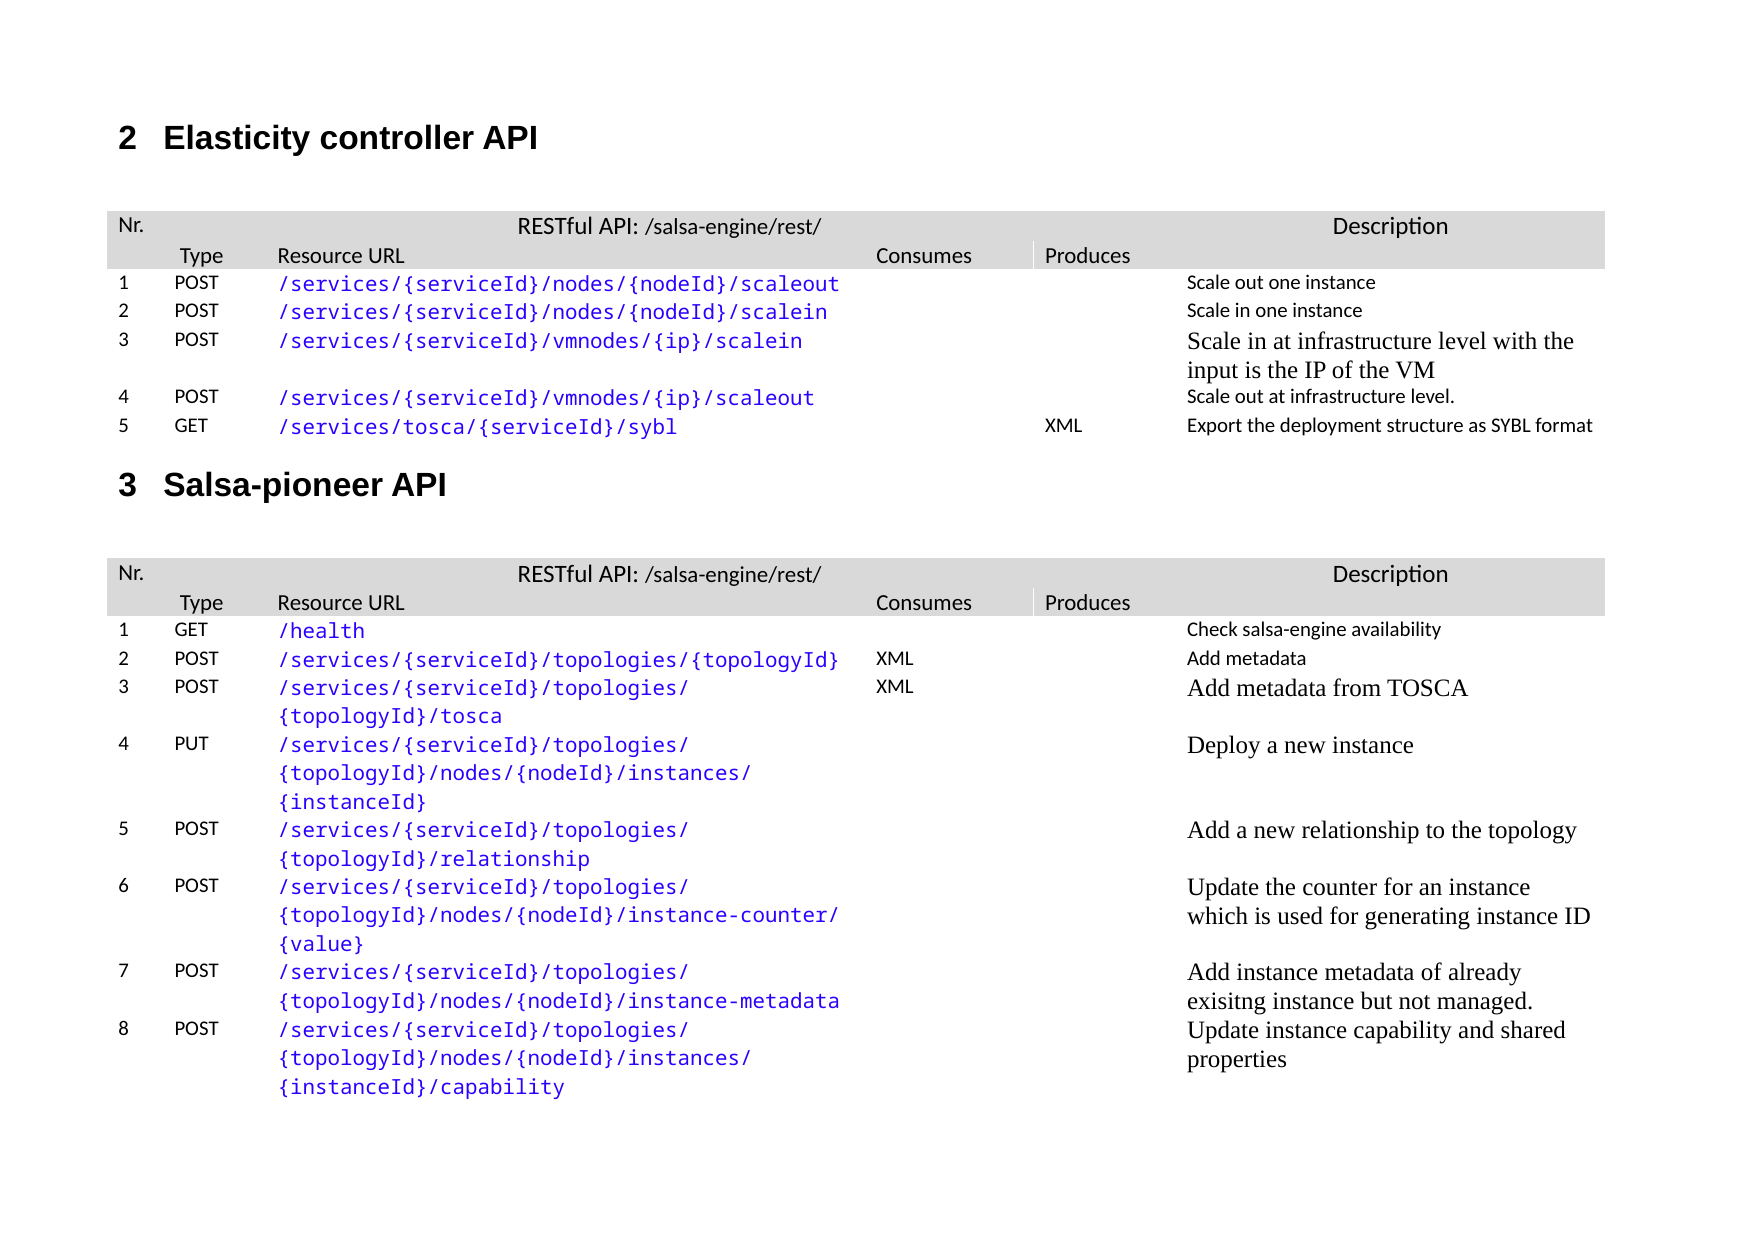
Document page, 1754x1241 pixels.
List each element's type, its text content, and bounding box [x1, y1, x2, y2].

table_cell /services/{serviceId}/topologies/{topologyId} [266, 645, 865, 673]
table_cell [1034, 815, 1176, 872]
table_cell 8 [107, 1015, 163, 1100]
table_cell PUT [163, 730, 266, 815]
table_cell [1034, 298, 1176, 326]
table_cell Update instance capability and shared properties [1176, 1015, 1605, 1100]
table_cell POST [163, 673, 266, 730]
table_cell [865, 326, 1033, 383]
table_cell 4 [107, 384, 163, 412]
table_cell /health [266, 616, 865, 645]
table_cell Add metadata from TOSCA [1176, 673, 1605, 730]
table_cell [1034, 872, 1176, 957]
table_cell /services/{serviceId}/nodes/{nodeId}/scalein [266, 298, 865, 326]
table_cell [865, 298, 1033, 326]
table_cell [1034, 326, 1176, 383]
table_cell [1034, 673, 1176, 730]
table_cell POST [163, 815, 266, 872]
table_cell 5 [107, 815, 163, 872]
table_header RESTful API: /salsa-engine/rest/ [163, 211, 1176, 241]
table_cell /services/{serviceId}/vmnodes/{ip}/scalein [266, 326, 865, 383]
table_cell POST [163, 872, 266, 957]
table_cell GET [163, 616, 266, 645]
table_cell /services/{serviceId}/nodes/{nodeId}/scaleout [266, 269, 865, 297]
table_cell 5 [107, 412, 163, 440]
table_cell [865, 412, 1033, 440]
table_cell POST [163, 298, 266, 326]
table_cell /services/{serviceId}/topologies/{topologyId}/tosca [266, 673, 865, 730]
table_cell Deploy a new instance [1176, 730, 1605, 815]
table_cell /services/{serviceId}/topologies/{topologyId}/nodes/{nodeId}/instance-counter/{value} [266, 872, 865, 957]
table_header Nr. [107, 558, 163, 616]
table_cell [865, 730, 1033, 815]
table_cell /services/{serviceId}/vmnodes/{ip}/scaleout [266, 384, 865, 412]
table_cell Produces [1034, 241, 1176, 269]
table_cell Resource URL [266, 241, 865, 269]
table_cell Add a new relationship to the topology [1176, 815, 1605, 872]
table_header Nr. [107, 211, 163, 269]
table_cell Consumes [865, 241, 1033, 269]
table_cell Consumes [865, 588, 1033, 616]
table_cell POST [163, 269, 266, 297]
table_cell Scale out one instance [1176, 269, 1605, 297]
table_cell 1 [107, 616, 163, 645]
table_cell /services/{serviceId}/topologies/{topologyId}/nodes/{nodeId}/instances/{instanceId} [266, 730, 865, 815]
table_cell Check salsa-engine availability [1176, 616, 1605, 645]
table_cell [1034, 616, 1176, 645]
table_cell 7 [107, 958, 163, 1015]
table_cell Scale in at infrastructure level with the input is the IP of the VM [1176, 326, 1605, 383]
table_cell [1034, 269, 1176, 297]
table_cell POST [163, 326, 266, 383]
table_cell Add metadata [1176, 645, 1605, 673]
table_cell POST [163, 384, 266, 412]
table_cell [1034, 730, 1176, 815]
table_cell Export the deployment structure as SYBL format [1176, 412, 1605, 440]
table_cell XML [865, 673, 1033, 730]
table_cell [865, 815, 1033, 872]
table_cell GET [163, 412, 266, 440]
table_cell Type [163, 588, 266, 616]
table_cell 2 [107, 298, 163, 326]
table_cell POST [163, 958, 266, 1015]
table_cell [1034, 645, 1176, 673]
table_cell [865, 384, 1033, 412]
table_cell [1034, 958, 1176, 1015]
table_cell [865, 1015, 1033, 1100]
table_header Description [1176, 558, 1605, 616]
table_cell XML [1034, 412, 1176, 440]
table_cell [865, 269, 1033, 297]
table_cell [865, 872, 1033, 957]
table_cell [1034, 1015, 1176, 1100]
table_cell [865, 958, 1033, 1015]
table_cell 4 [107, 730, 163, 815]
table_cell POST [163, 1015, 266, 1100]
table_cell XML [865, 645, 1033, 673]
table_cell 3 [107, 673, 163, 730]
table_cell Produces [1034, 588, 1176, 616]
table_cell /services/{serviceId}/topologies/{topologyId}/nodes/{nodeId}/instances/{instanceId}/capability [266, 1015, 865, 1100]
table_cell [1034, 384, 1176, 412]
table_cell POST [163, 645, 266, 673]
table_cell 6 [107, 872, 163, 957]
table_cell [865, 616, 1033, 645]
table_cell 2 [107, 645, 163, 673]
table_cell Scale in one instance [1176, 298, 1605, 326]
table_cell 1 [107, 269, 163, 297]
table_cell Type [163, 241, 266, 269]
table_cell Resource URL [266, 588, 865, 616]
table_cell /services/tosca/{serviceId}/sybl [266, 412, 865, 440]
table_header RESTful API: /salsa-engine/rest/ [163, 558, 1176, 588]
table_cell Update the counter for an instance which is used for generating instance ID [1176, 872, 1605, 957]
table_cell /services/{serviceId}/topologies/{topologyId}/nodes/{nodeId}/instance-metadata [266, 958, 865, 1015]
table_header Description [1176, 211, 1605, 269]
subtitle Elasticity controller API [118, 118, 1636, 157]
table_cell /services/{serviceId}/topologies/{topologyId}/relationship [266, 815, 865, 872]
table_cell 3 [107, 326, 163, 383]
table_cell Add instance metadata of already exisitng instance but not managed. [1176, 958, 1605, 1015]
table_cell Scale out at infrastructure level. [1176, 384, 1605, 412]
subtitle Salsa-pioneer API [118, 465, 1636, 504]
